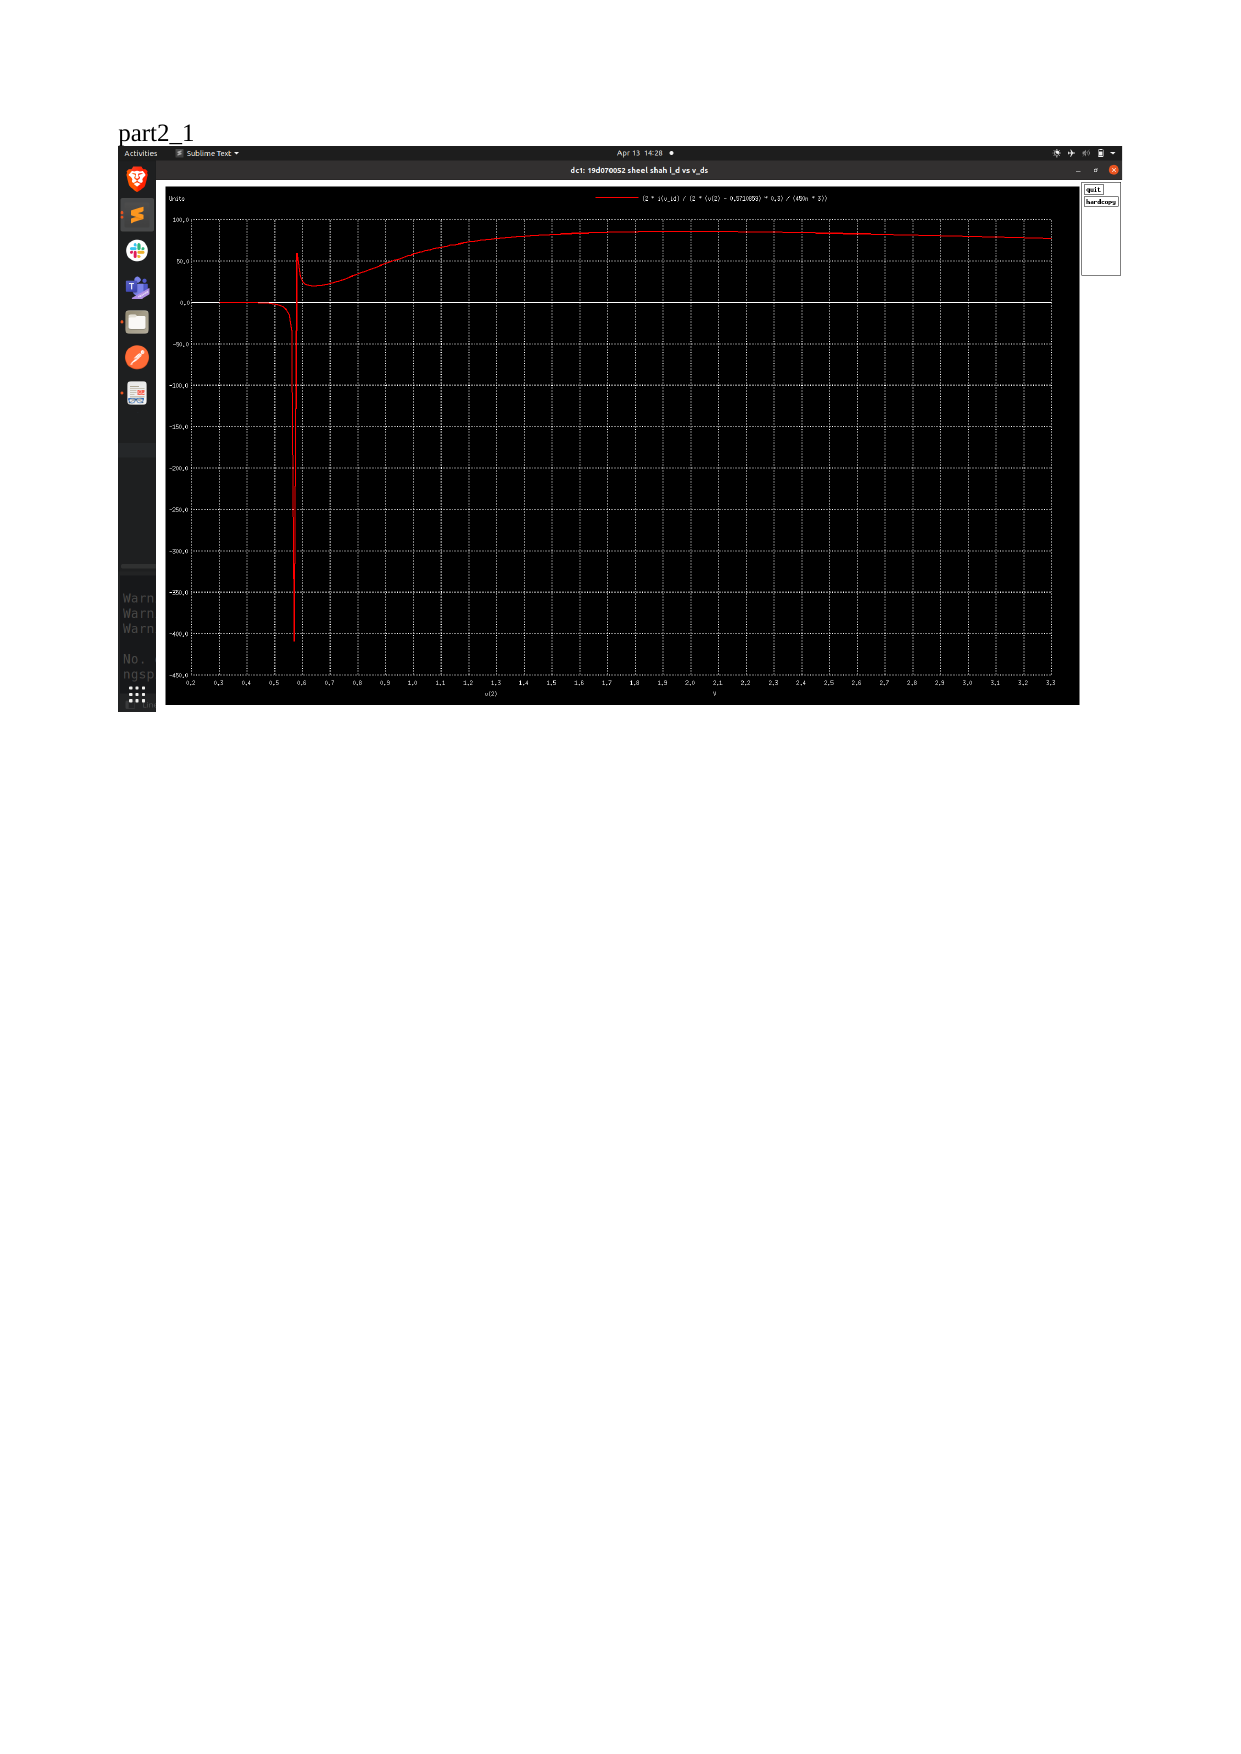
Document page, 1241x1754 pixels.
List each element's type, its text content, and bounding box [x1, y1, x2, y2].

picture [118, 146, 1123, 712]
text part2_1 [118, 118, 1122, 146]
